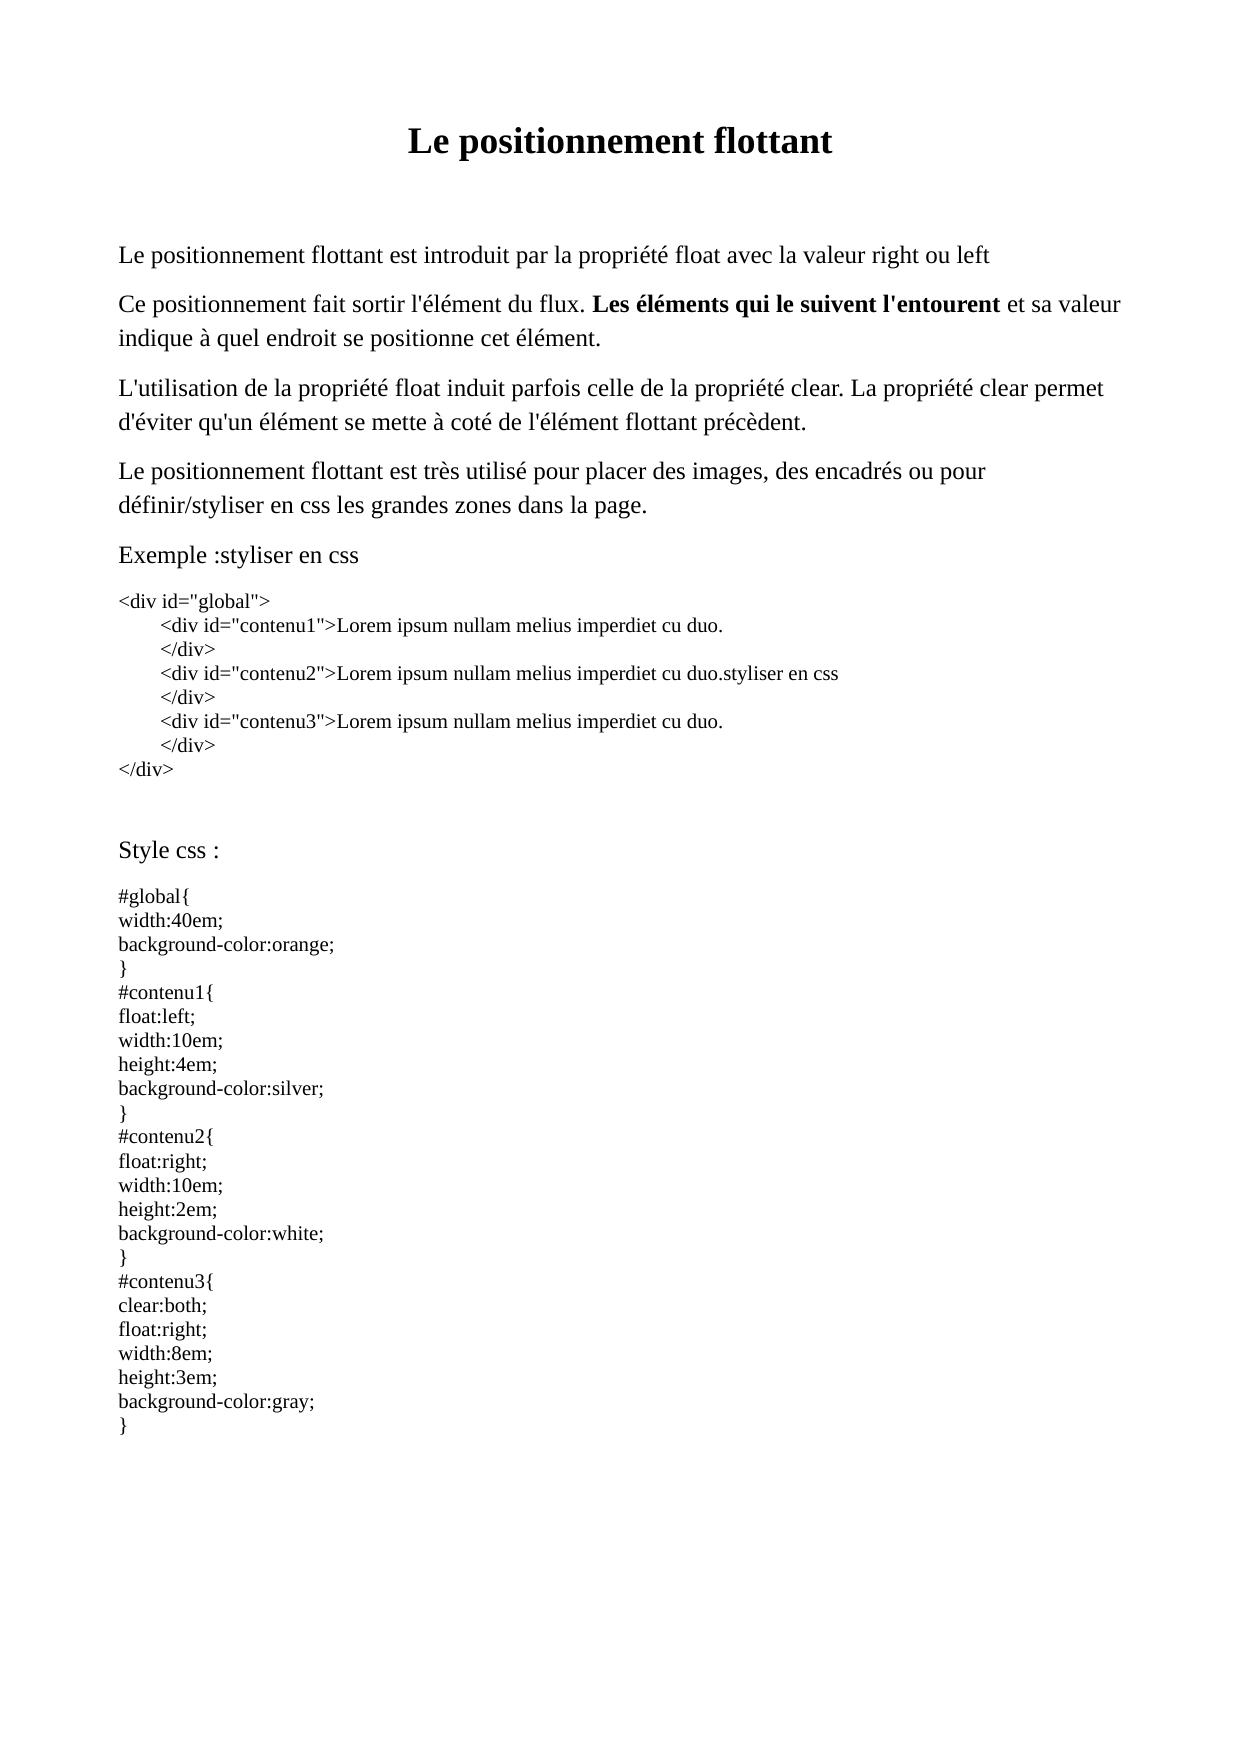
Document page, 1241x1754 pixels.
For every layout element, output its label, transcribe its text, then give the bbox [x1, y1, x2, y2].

text #global{ [118, 884, 1122, 908]
text <div id="contenu3">Lorem ipsum nullam melius imperdiet cu duo. [118, 709, 1122, 733]
text } [118, 1100, 1122, 1124]
text background-color:white; [118, 1221, 1122, 1245]
text <div id="global"> [118, 589, 1122, 613]
text L'utilisation de la propriété float induit parfois celle de la propriété clear. La propriété clear permet d'éviter qu'un élément se mette à coté de l'élément flottant précèdent. [118, 373, 1122, 436]
text <div id="contenu2">Lorem ipsum nullam melius imperdiet cu duo.styliser en css [118, 661, 1122, 685]
text #contenu2{ [118, 1124, 1122, 1148]
text #contenu1{ [118, 980, 1122, 1004]
text height:2em; [118, 1197, 1122, 1221]
text </div> [118, 637, 1122, 661]
text height:3em; [118, 1365, 1122, 1389]
text } [118, 956, 1122, 980]
text width:10em; [118, 1028, 1122, 1052]
text Exemple :styliser en css [118, 540, 1122, 568]
text <div id="contenu1">Lorem ipsum nullam melius imperdiet cu duo. [118, 613, 1122, 637]
text </div> [118, 733, 1122, 757]
text background-color:silver; [118, 1076, 1122, 1100]
text } [118, 1245, 1122, 1269]
text Le positionnement flottant est introduit par la propriété float avec la valeur right ou left [118, 240, 1122, 269]
text width:40em; [118, 908, 1122, 932]
text height:4em; [118, 1052, 1122, 1076]
text </div> [118, 757, 1122, 781]
text background-color:orange; [118, 932, 1122, 956]
text #contenu3{ [118, 1269, 1122, 1293]
text } [118, 1413, 1122, 1437]
text width:8em; [118, 1341, 1122, 1365]
subtitle Le positionnement flottant [118, 118, 1122, 161]
text float:left; [118, 1004, 1122, 1028]
text clear:both; [118, 1293, 1122, 1317]
text Le positionnement flottant est très utilisé pour placer des images, des encadrés ou pour définir/styliser en css les grandes zones dans la page. [118, 456, 1122, 519]
text </div> [118, 685, 1122, 709]
text background-color:gray; [118, 1389, 1122, 1413]
text Ce positionnement fait sortir l'élément du flux. Les éléments qui le suivent l'entourent et sa valeur indique à quel endroit se positionne cet élément. [118, 289, 1122, 352]
text Style css : [118, 835, 1122, 863]
text float:right; [118, 1317, 1122, 1341]
text float:right; [118, 1148, 1122, 1173]
text width:10em; [118, 1173, 1122, 1197]
